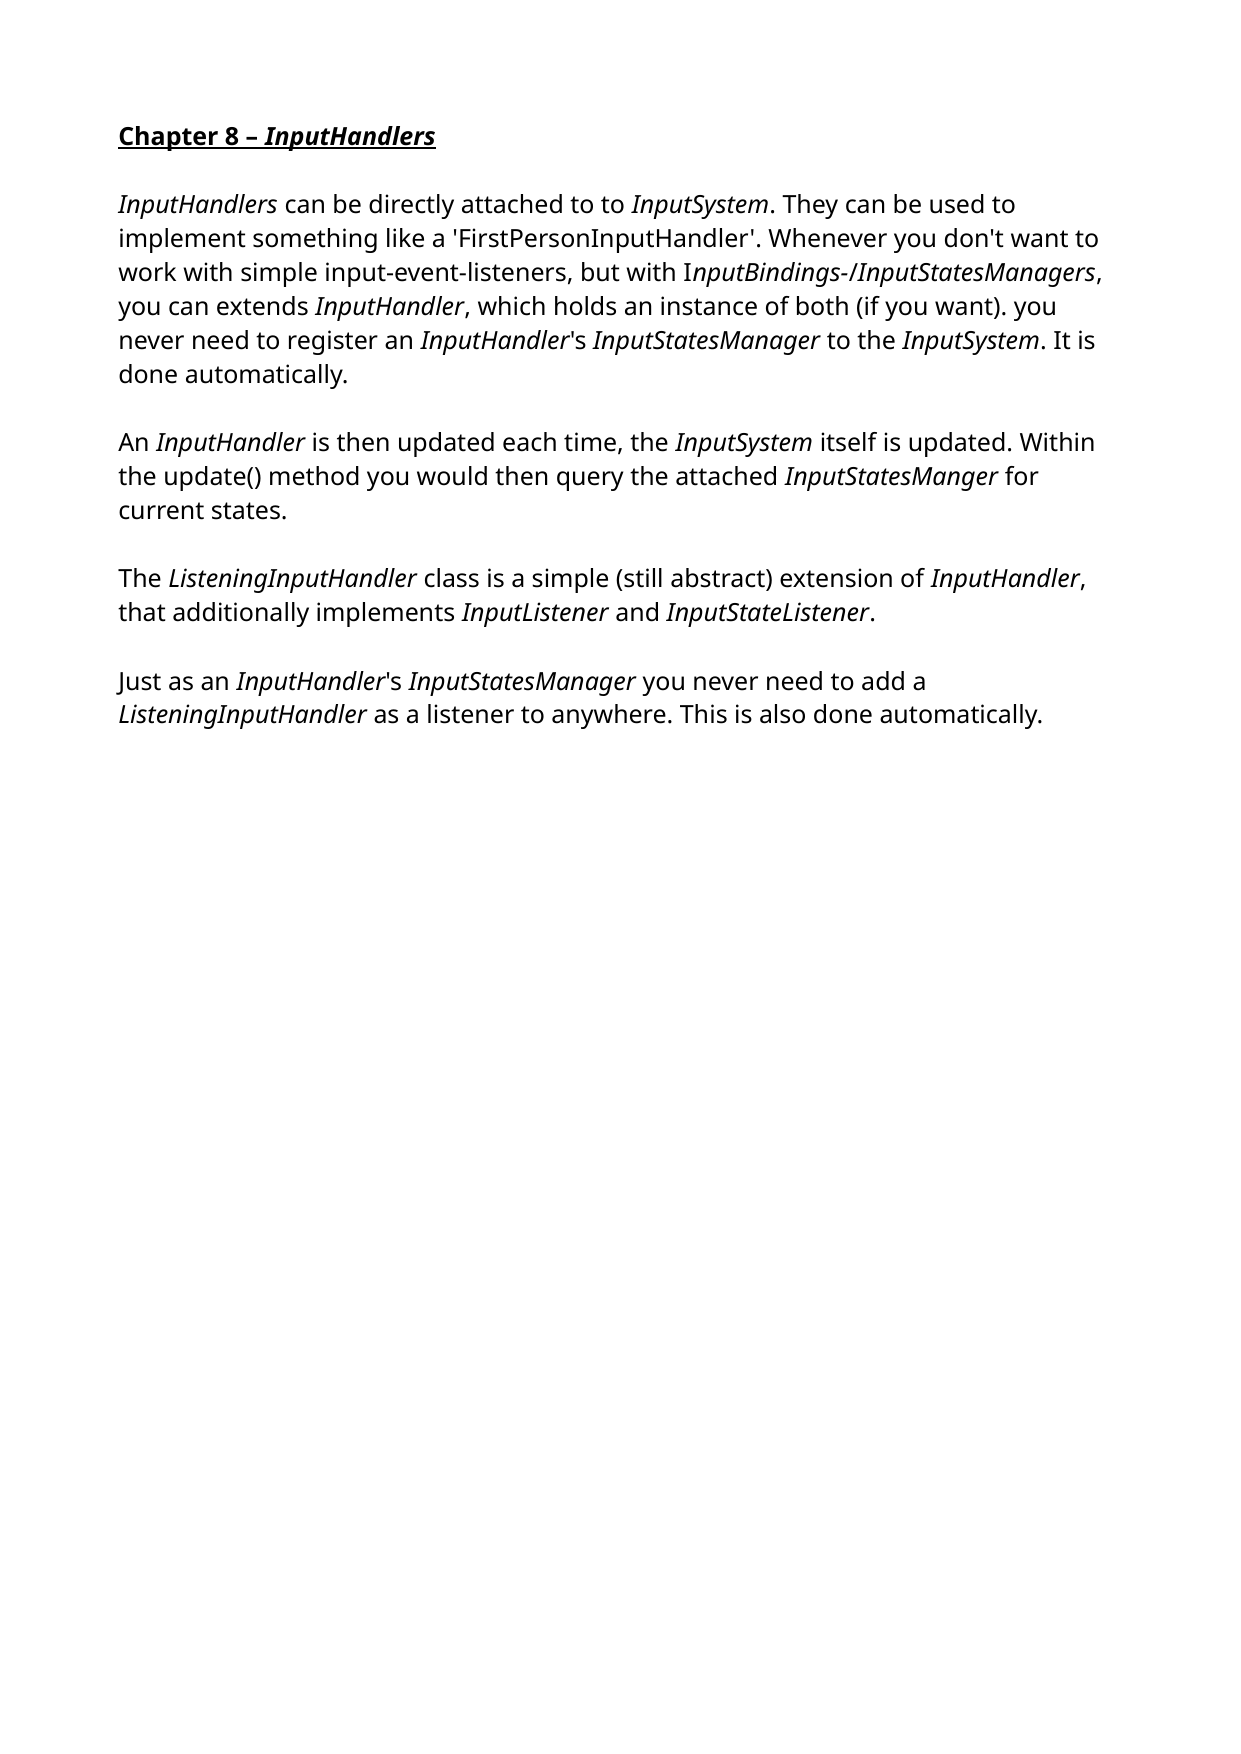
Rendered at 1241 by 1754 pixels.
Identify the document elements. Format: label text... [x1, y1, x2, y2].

text The ListeningInputHandler class is a simple (still abstract) extension of InputHandler, that additionally implements InputListener and InputStateListener. [118, 561, 1122, 629]
text Chapter 8 – InputHandlers [118, 118, 1122, 152]
text An InputHandler is then updated each time, the InputSystem itself is updated. Within the update() method you would then query the attached InputStatesManger for current states. [118, 425, 1122, 527]
text InputHandlers can be directly attached to to InputSystem. They can be used to implement something like a 'FirstPersonInputHandler'. Whenever you don't want to work with simple input-event-listeners, but with InputBindings-/InputStatesManagers, you can extends InputHandler, which holds an instance of both (if you want). you never need to register an InputHandler's InputStatesManager to the InputSystem. It is done automatically. [118, 186, 1122, 391]
text Just as an InputHandler's InputStatesManager you never need to add a ListeningInputHandler as a listener to anywhere. This is also done automatically. [118, 663, 1122, 731]
